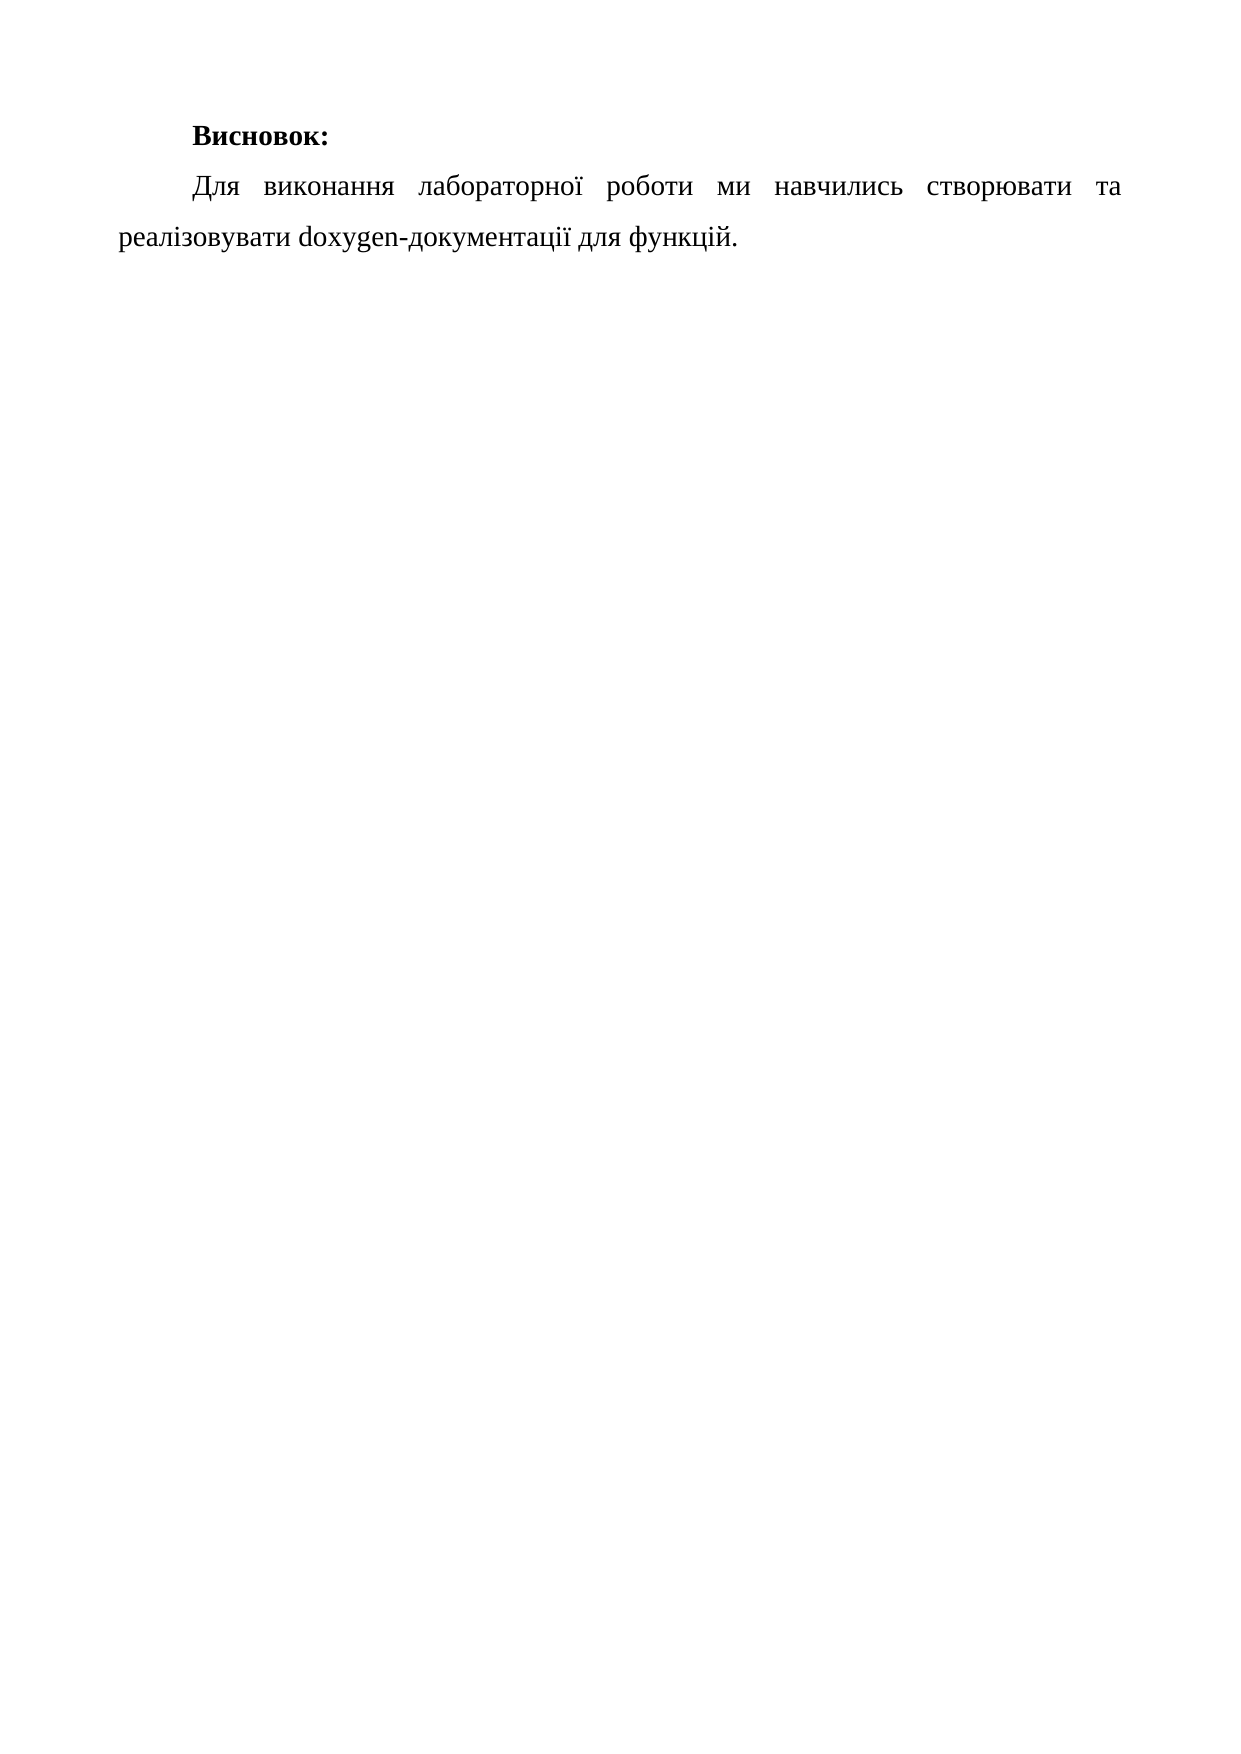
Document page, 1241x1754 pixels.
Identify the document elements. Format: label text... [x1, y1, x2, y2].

text Висновок: [118, 118, 1122, 152]
text Для виконання лабораторної роботи ми навчились створювати та реалізовувати doxygen-документації для функцій. [118, 168, 1122, 252]
